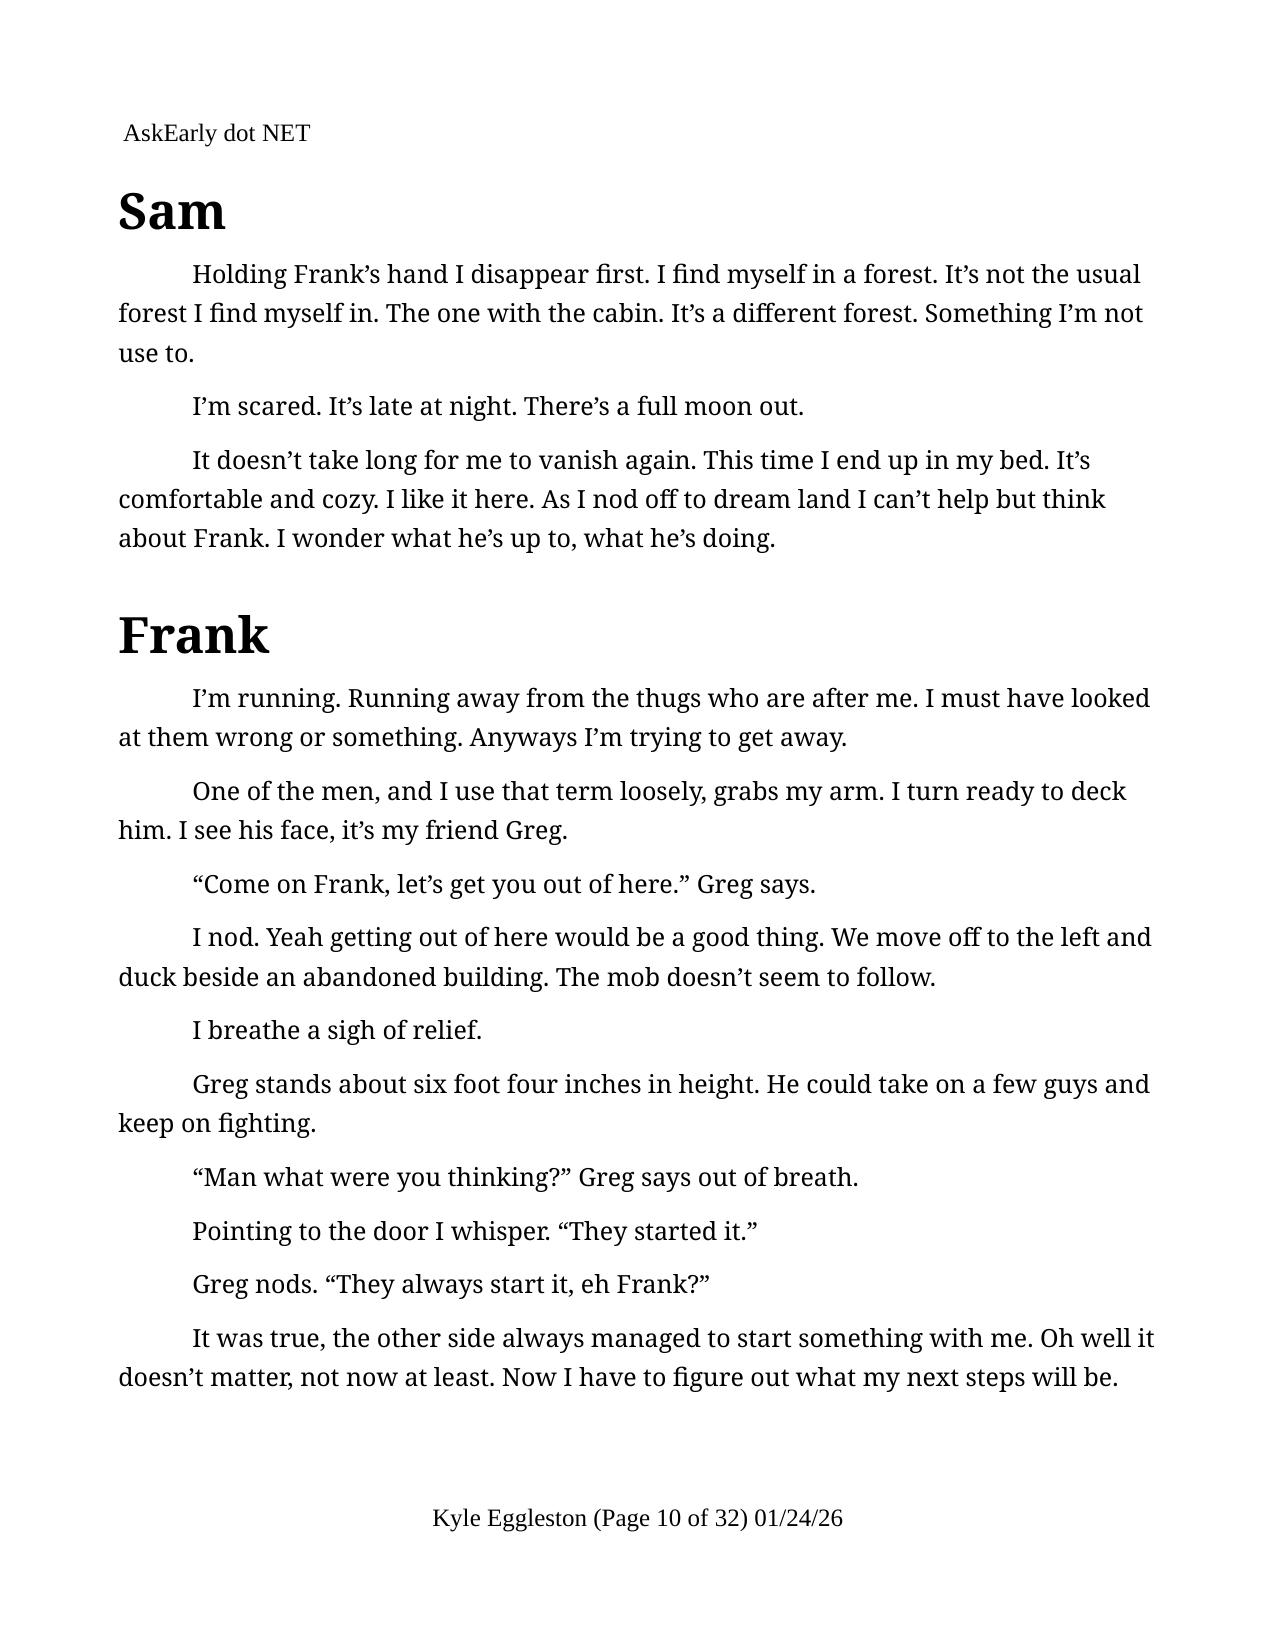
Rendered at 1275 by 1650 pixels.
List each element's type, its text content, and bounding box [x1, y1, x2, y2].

text Pointing to the door I whisper. “They started it.” [118, 1213, 1157, 1247]
text “Man what were you thinking?” Greg says out of breath. [118, 1160, 1157, 1194]
text It doesn’t take long for me to vanish again. This time I end up in my bed. It’s comfortable and cozy. I like it here. As I nod off to dream land I can’t help but think about Frank. I wonder what he’s up to, what he’s doing. [118, 443, 1157, 555]
subtitle Frank [118, 600, 1157, 668]
text It was true, the other side always managed to start something with me. Oh well it doesn’t matter, not now at least. Now I have to figure out what my next steps will be. [118, 1321, 1157, 1394]
text “Come on Frank, let’s get you out of here.” Greg says. [118, 866, 1157, 900]
subtitle Sam [118, 176, 1157, 244]
text I nod. Yeah getting out of here would be a good thing. We move off to the left and duck beside an abandoned building. The mob doesn’t seem to follow. [118, 920, 1157, 993]
text I breathe a sigh of relief. [118, 1013, 1157, 1047]
text I’m running. Running away from the thugs who are after me. I must have looked at them wrong or something. Anyways I’m trying to get away. [118, 681, 1157, 754]
text Greg stands about six foot four inches in height. He could take on a few guys and keep on fighting. [118, 1067, 1157, 1140]
text Greg nods. “They always start it, eh Frank?” [118, 1267, 1157, 1301]
text Holding Frank’s hand I disappear first. I find myself in a forest. It’s not the usual forest I find myself in. The one with the cabin. It’s a different forest. Something I’m not use to. [118, 257, 1157, 369]
text I’m scared. It’s late at night. There’s a full moon out. [118, 389, 1157, 423]
text One of the men, and I use that term loosely, grabs my arm. I turn ready to deck him. I see his face, it’s my friend Greg. [118, 773, 1157, 847]
